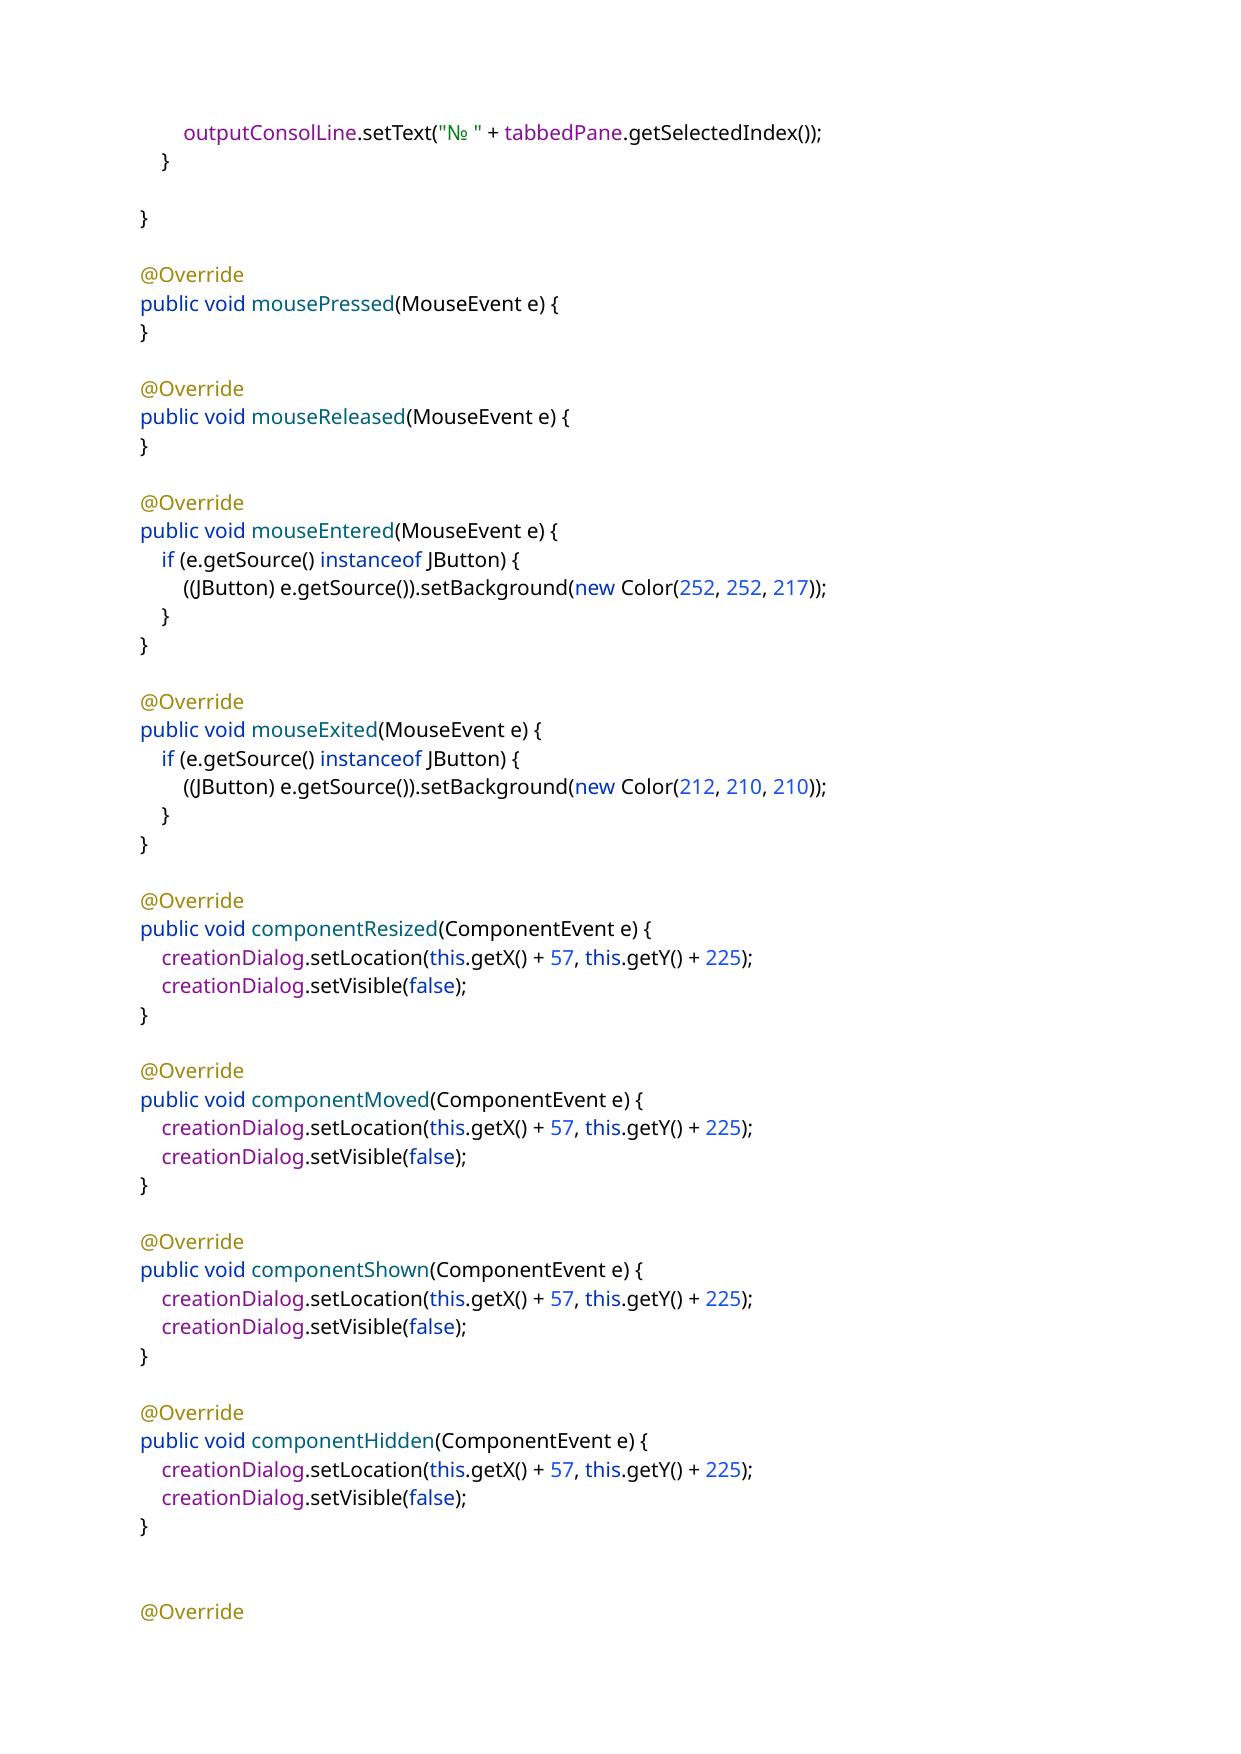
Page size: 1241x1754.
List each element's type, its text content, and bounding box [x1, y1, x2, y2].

text outputConsolLine.setText("№ " + tabbedPane.getSelectedIndex()); } } @Override public void mousePressed(MouseEvent e) { } @Override public void mouseReleased(MouseEvent e) { } @Override public void mouseEntered(MouseEvent e) { if (e.getSource() instanceof JButton) { ((JButton) e.getSource()).setBackground(new Color(252, 252, 217)); } } @Override public void mouseExited(MouseEvent e) { if (e.getSource() instanceof JButton) { ((JButton) e.getSource()).setBackground(new Color(212, 210, 210)); } } @Override public void componentResized(ComponentEvent e) { creationDialog.setLocation(this.getX() + 57, this.getY() + 225); creationDialog.setVisible(false); } @Override public void componentMoved(ComponentEvent e) { creationDialog.setLocation(this.getX() + 57, this.getY() + 225); creationDialog.setVisible(false); } @Override public void componentShown(ComponentEvent e) { creationDialog.setLocation(this.getX() + 57, this.getY() + 225); creationDialog.setVisible(false); } @Override public void componentHidden(ComponentEvent e) { creationDialog.setLocation(this.getX() + 57, this.getY() + 225); creationDialog.setVisible(false); } @Override [118, 118, 1176, 1625]
